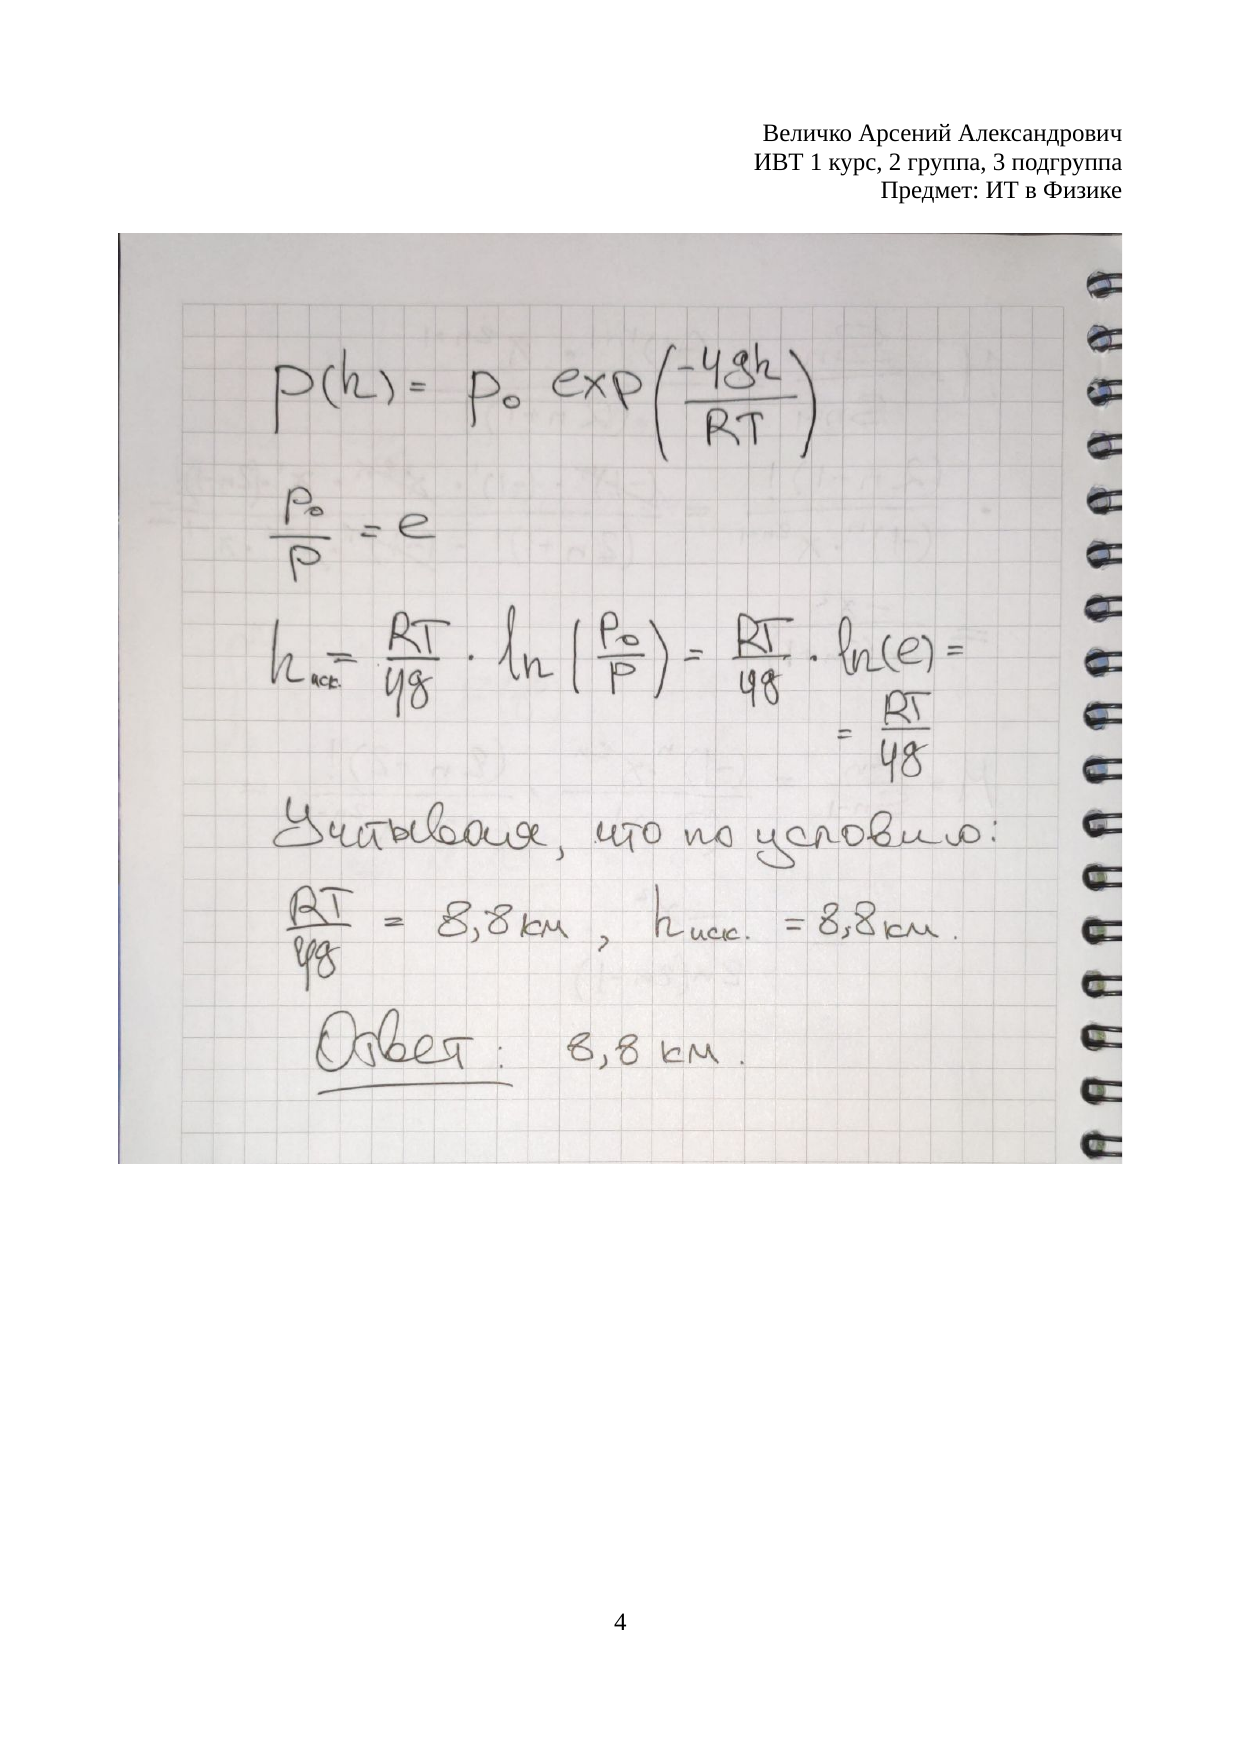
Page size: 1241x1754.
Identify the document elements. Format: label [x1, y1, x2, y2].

picture [118, 233, 1123, 1164]
